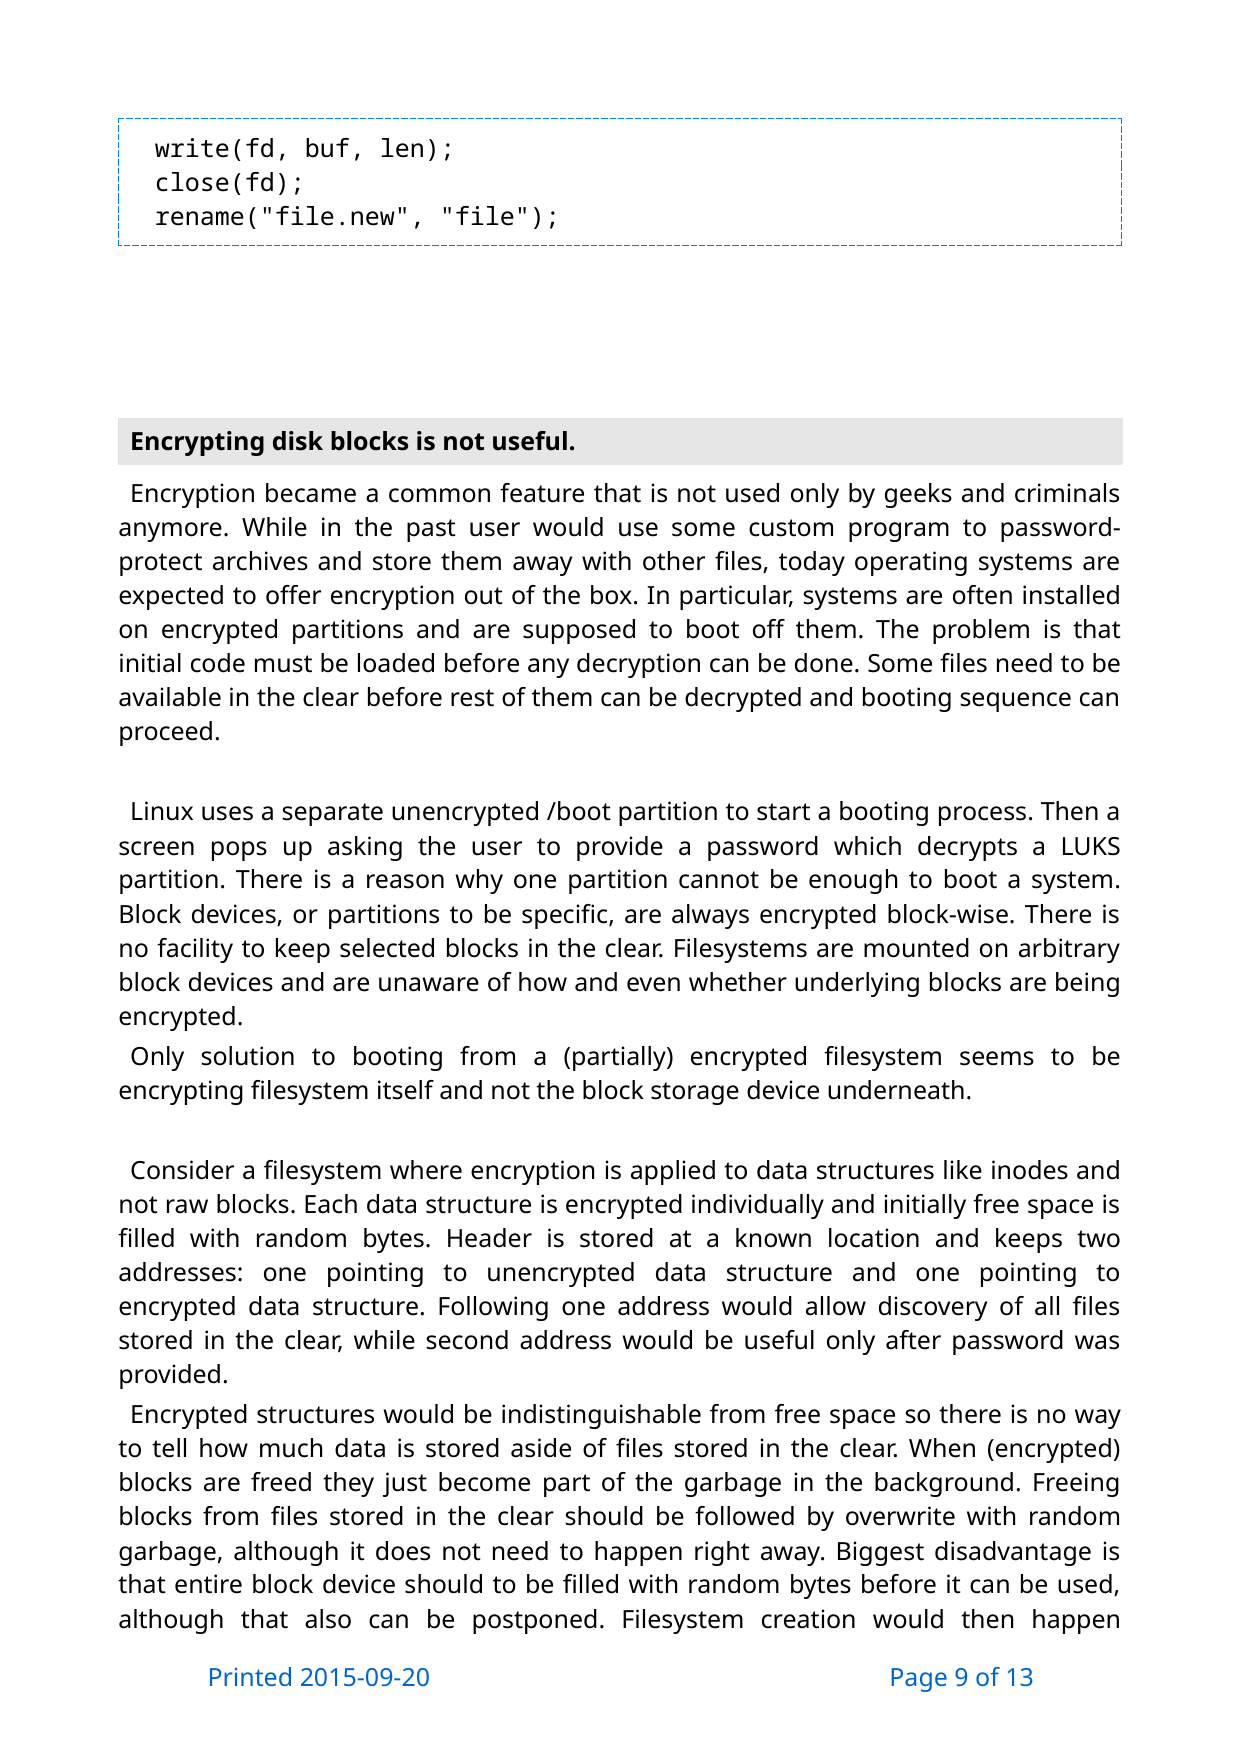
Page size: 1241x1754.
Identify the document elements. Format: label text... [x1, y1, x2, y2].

text Only solution to booting from a (partially) encrypted filesystem seems to be encrypting filesystem itself and not the block storage device underneath. [118, 1038, 1122, 1107]
text close(fd); [118, 152, 1122, 186]
text Consider a filesystem where encryption is applied to data structures like inodes and not raw blocks. Each data structure is encrypted individually and initially free space is filled with random bytes. Header is stored at a known location and keeps two addresses: one pointing to unencrypted data structure and one pointing to encrypted data structure. Following one address would allow discovery of all files stored in the clear, while second address would be useful only after password was provided. [118, 1152, 1122, 1391]
text Encrypted structures would be indistinguishable from free space so there is no way to tell how much data is stored aside of files stored in the clear. When (encrypted) blocks are freed they just become part of the garbage in the background. Freeing blocks from files stored in the clear should be followed by overwrite with random garbage, although it does not need to happen right away. Biggest disadvantage is that entire block device should to be filled with random bytes before it can be used, although that also can be postponed. Filesystem creation would then happen [118, 1397, 1122, 1635]
text Linux uses a separate unencrypted /boot partition to start a booting process. Then a screen pops up asking the user to provide a password which decrypts a LUKS partition. There is a reason why one partition cannot be enough to boot a system. Block devices, or partitions to be specific, are always encrypted block-wise. There is no facility to keep selected blocks in the clear. Filesystems are mounted on arbitrary block devices and are unaware of how and even whether underlying blocks are being encrypted. [118, 794, 1122, 1032]
subtitle Encrypting disk blocks is not useful. [119, 419, 1122, 464]
text rename("file.new", "file"); [118, 186, 1122, 246]
text Encryption became a common feature that is not used only by geeks and criminals anymore. While in the past user would use some custom program to password-protect archives and store them away with other files, today operating systems are expected to offer encryption out of the box. In particular, systems are often installed on encrypted partitions and are supposed to boot off them. The problem is that initial code must be loaded before any decryption can be done. Some files need to be available in the clear before rest of them can be decrypted and booting sequence can proceed. [118, 476, 1122, 748]
text write(fd, buf, len); [118, 118, 1122, 152]
